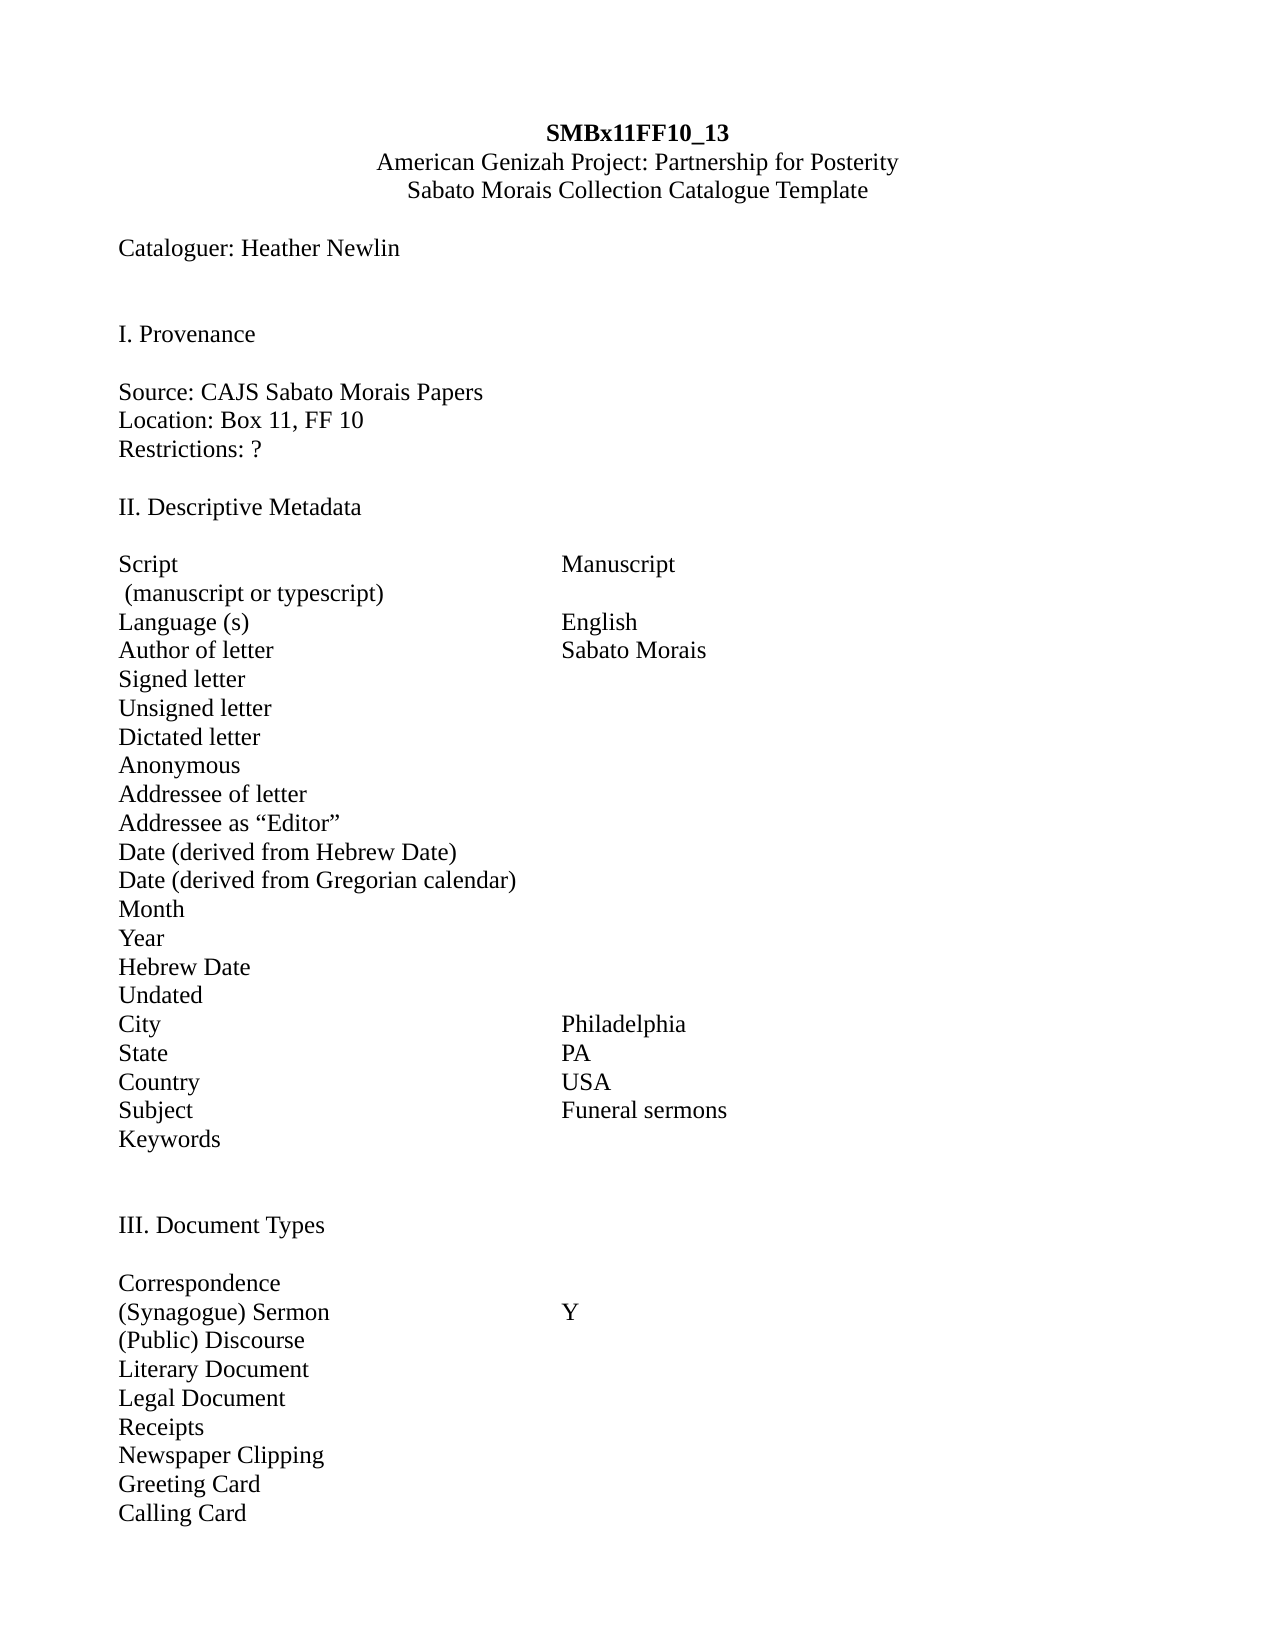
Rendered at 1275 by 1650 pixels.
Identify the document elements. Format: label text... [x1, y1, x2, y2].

text American Genizah Project: Partnership for Posterity [118, 147, 1157, 176]
text Year [118, 923, 1157, 952]
text Correspondence [118, 1268, 1157, 1297]
text Location: Box 11, FF 10 [118, 406, 1157, 434]
text Date (derived from Gregorian calendar) [118, 866, 1157, 894]
text Newspaper Clipping [118, 1441, 1157, 1469]
text State PA [118, 1038, 1157, 1067]
text Signed letter [118, 664, 1157, 693]
text Calling Card [118, 1498, 1157, 1527]
text Addressee of letter [118, 779, 1157, 808]
text Undated [118, 981, 1157, 1009]
text Greeting Card [118, 1469, 1157, 1498]
text Subject Funeral sermons [118, 1096, 1157, 1124]
text Month [118, 894, 1157, 923]
text Unsigned letter [118, 693, 1157, 722]
text Cataloguer: Heather Newlin [118, 233, 1157, 262]
text Keywords [118, 1124, 1157, 1153]
text Legal Document [118, 1383, 1157, 1412]
text Country USA [118, 1067, 1157, 1096]
text Addressee as “Editor” [118, 808, 1157, 837]
text Sabato Morais Collection Catalogue Template [118, 176, 1157, 204]
text III. Document Types [118, 1211, 1157, 1239]
text Dictated letter [118, 722, 1157, 751]
text Author of letter Sabato Morais [118, 636, 1157, 664]
text Receipts [118, 1412, 1157, 1441]
text Date (derived from Hebrew Date) [118, 837, 1157, 866]
text Script Manuscript [118, 549, 1157, 578]
text Source: CAJS Sabato Morais Papers [118, 377, 1157, 406]
text Anonymous [118, 751, 1157, 779]
text City Philadelphia [118, 1009, 1157, 1038]
text (Public) Discourse [118, 1326, 1157, 1354]
text Restrictions: ? [118, 434, 1157, 463]
text II. Descriptive Metadata [118, 492, 1157, 521]
text Literary Document [118, 1354, 1157, 1383]
text (manuscript or typescript) [118, 578, 1157, 607]
text SMBx11FF10_13 [118, 118, 1157, 147]
text (Synagogue) Sermon Y [118, 1297, 1157, 1326]
text I. Provenance [118, 319, 1157, 348]
text Language (s) English [118, 607, 1157, 636]
text Hebrew Date [118, 952, 1157, 981]
